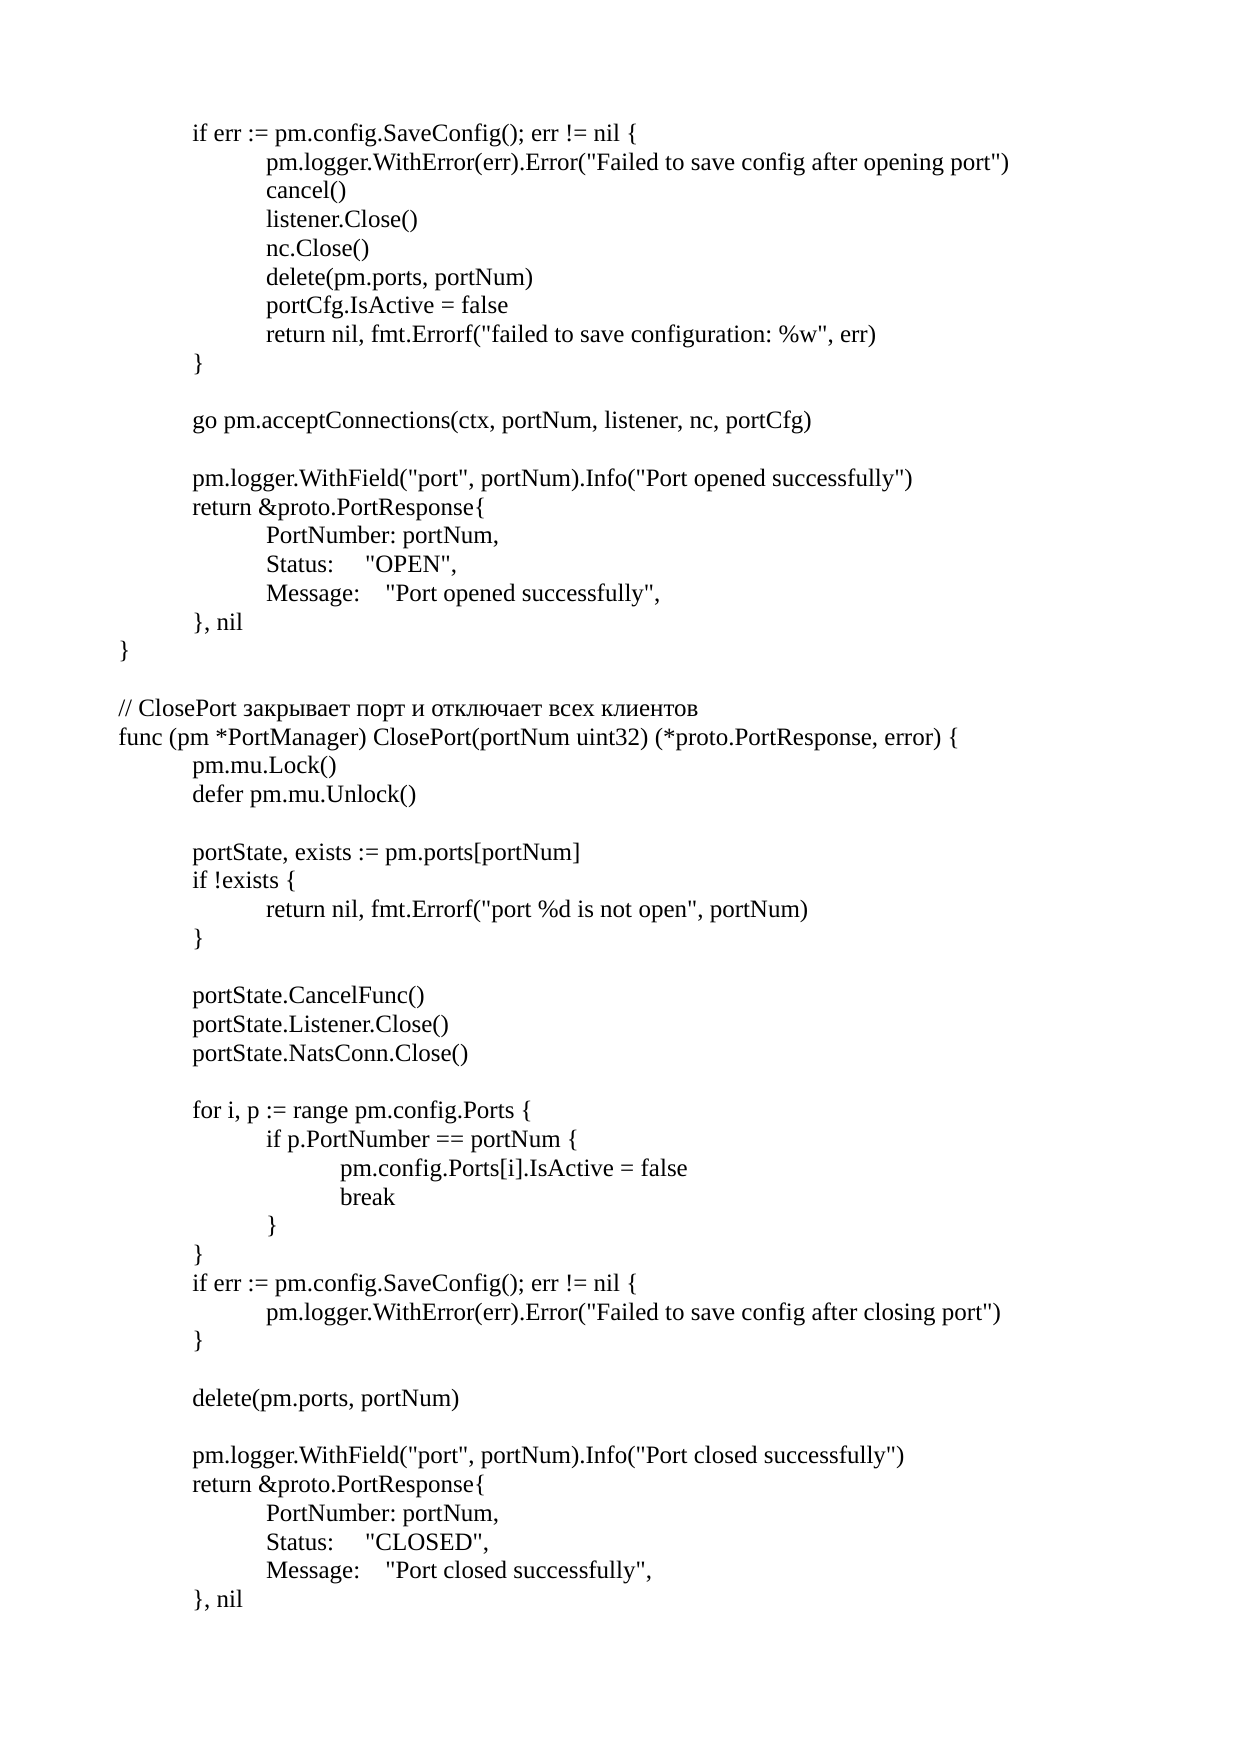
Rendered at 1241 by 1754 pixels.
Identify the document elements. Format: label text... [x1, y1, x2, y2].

text cancel() [118, 176, 1122, 204]
text if p.PortNumber == portNum { [118, 1124, 1122, 1153]
text } [118, 1326, 1122, 1354]
text delete(pm.ports, portNum) [118, 1383, 1122, 1412]
text } [118, 1211, 1122, 1239]
text nc.Close() [118, 233, 1122, 262]
text pm.mu.Lock() [118, 751, 1122, 779]
text Message: "Port opened successfully", [118, 578, 1122, 607]
text if !exists { [118, 866, 1122, 894]
text go pm.acceptConnections(ctx, portNum, listener, nc, portCfg) [118, 406, 1122, 434]
text return nil, fmt.Errorf("port %d is not open", portNum) [118, 894, 1122, 923]
text }, nil [118, 607, 1122, 636]
text return nil, fmt.Errorf("failed to save configuration: %w", err) [118, 319, 1122, 348]
text delete(pm.ports, portNum) [118, 262, 1122, 291]
text return &proto.PortResponse{ [118, 1469, 1122, 1498]
text Status: "OPEN", [118, 549, 1122, 578]
text } [118, 1239, 1122, 1268]
text pm.logger.WithField("port", portNum).Info("Port opened successfully") [118, 463, 1122, 492]
text } [118, 636, 1122, 664]
text } [118, 348, 1122, 377]
text }, nil [118, 1584, 1122, 1613]
text Message: "Port closed successfully", [118, 1556, 1122, 1584]
text defer pm.mu.Unlock() [118, 779, 1122, 808]
text } [118, 923, 1122, 952]
text portState.CancelFunc() [118, 981, 1122, 1009]
text pm.config.Ports[i].IsActive = false [118, 1153, 1122, 1182]
text break [118, 1182, 1122, 1211]
text portState.Listener.Close() [118, 1009, 1122, 1038]
text func (pm *PortManager) ClosePort(portNum uint32) (*proto.PortResponse, error) { [118, 722, 1122, 751]
text PortNumber: portNum, [118, 521, 1122, 549]
text // ClosePort закрывает порт и отключает всех клиентов [118, 693, 1122, 722]
text pm.logger.WithError(err).Error("Failed to save config after closing port") [118, 1297, 1122, 1326]
text if err := pm.config.SaveConfig(); err != nil { [118, 1268, 1122, 1297]
text pm.logger.WithError(err).Error("Failed to save config after opening port") [118, 147, 1122, 176]
text portState, exists := pm.ports[portNum] [118, 837, 1122, 866]
text portState.NatsConn.Close() [118, 1038, 1122, 1067]
text pm.logger.WithField("port", portNum).Info("Port closed successfully") [118, 1441, 1122, 1469]
text return &proto.PortResponse{ [118, 492, 1122, 521]
text if err := pm.config.SaveConfig(); err != nil { [118, 118, 1122, 147]
text for i, p := range pm.config.Ports { [118, 1096, 1122, 1124]
text portCfg.IsActive = false [118, 291, 1122, 319]
text listener.Close() [118, 204, 1122, 233]
text PortNumber: portNum, [118, 1498, 1122, 1527]
text Status: "CLOSED", [118, 1527, 1122, 1556]
